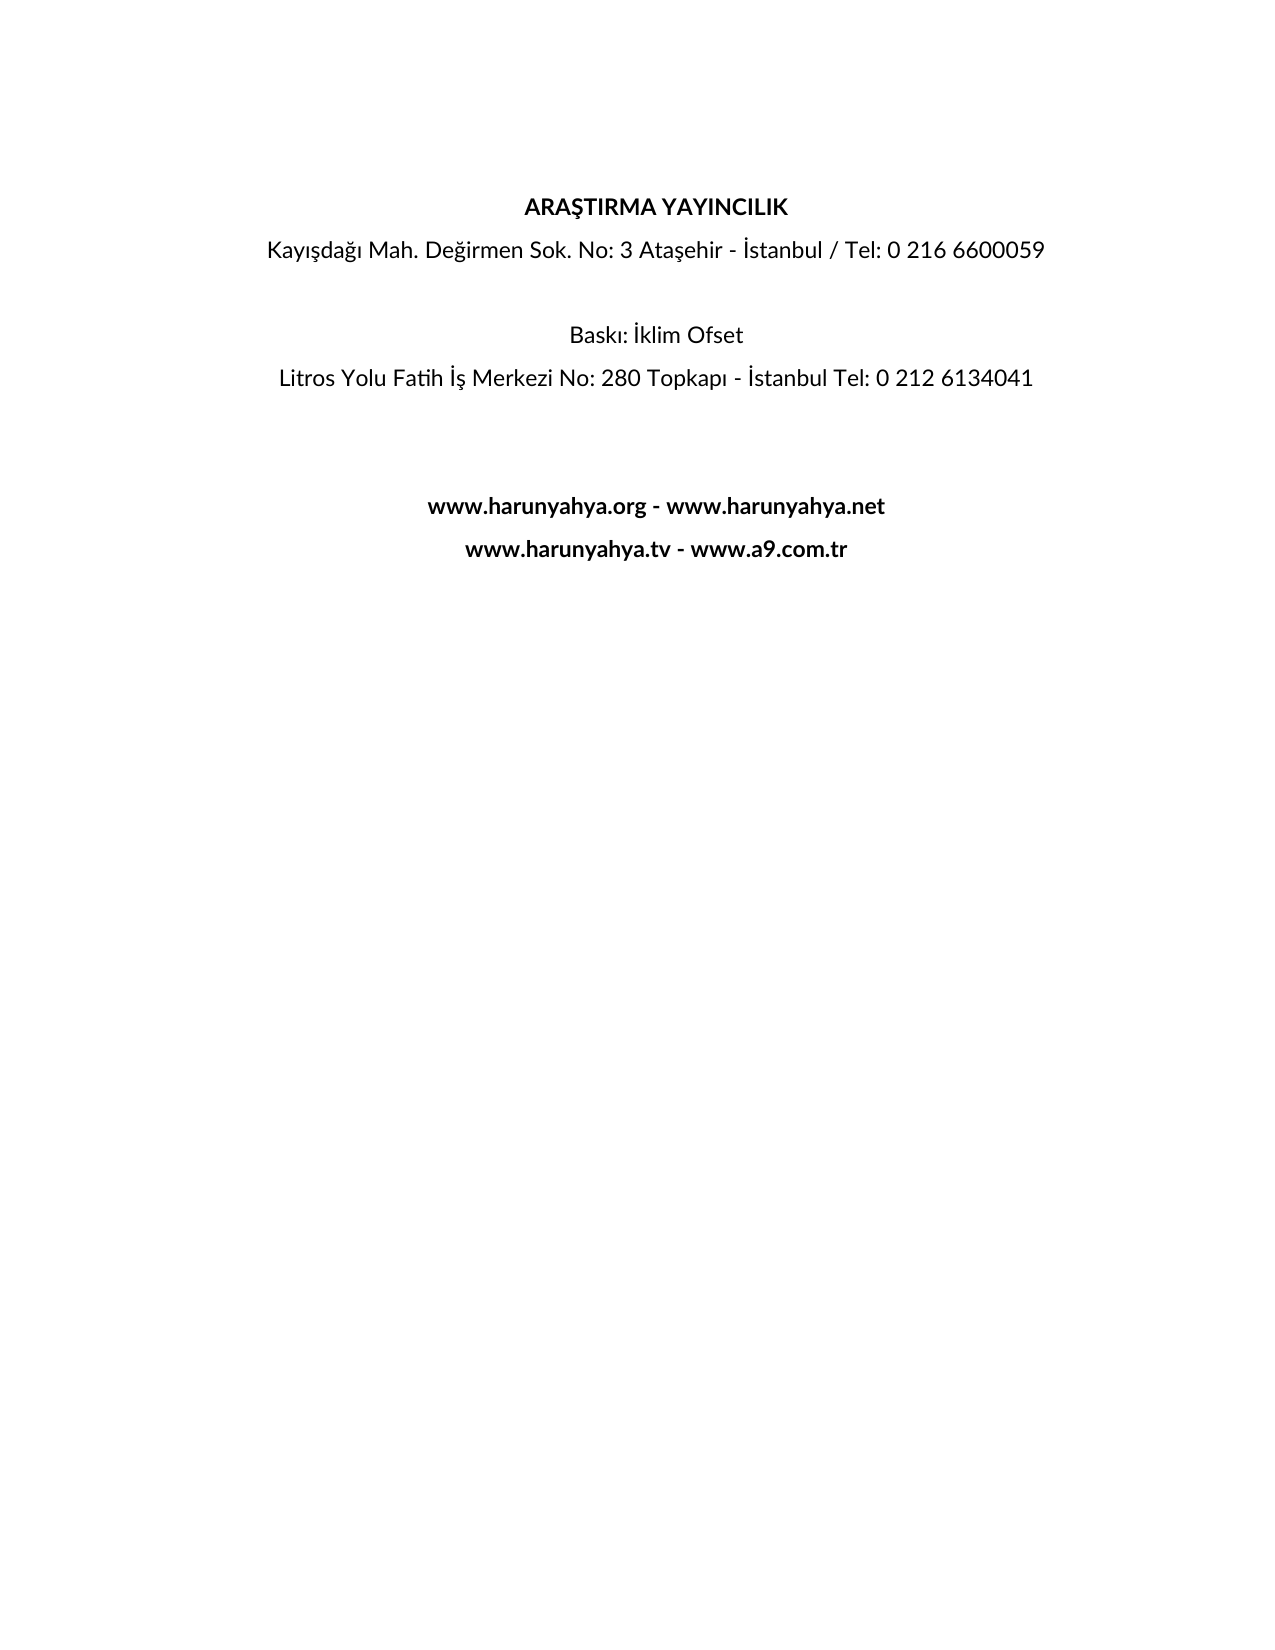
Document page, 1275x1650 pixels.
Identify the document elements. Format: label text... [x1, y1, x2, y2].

text ARAŞTIRMA YAYINCILIK [75, 193, 1200, 220]
text Litros Yolu Fatih İş Merkezi No: 280 Topkapı - İstanbul Tel: 0 212 6134041 [75, 363, 1200, 391]
text Baskı: İklim Ofset [75, 321, 1200, 348]
text Kayışdağı Mah. Değirmen Sok. No: 3 Ataşehir - İstanbul / Tel: 0 216 6600059 [75, 235, 1200, 263]
text www.harunyahya.org - www.harunyahya.net [75, 492, 1200, 519]
text www.harunyahya.tv - www.a9.com.tr [75, 534, 1200, 562]
